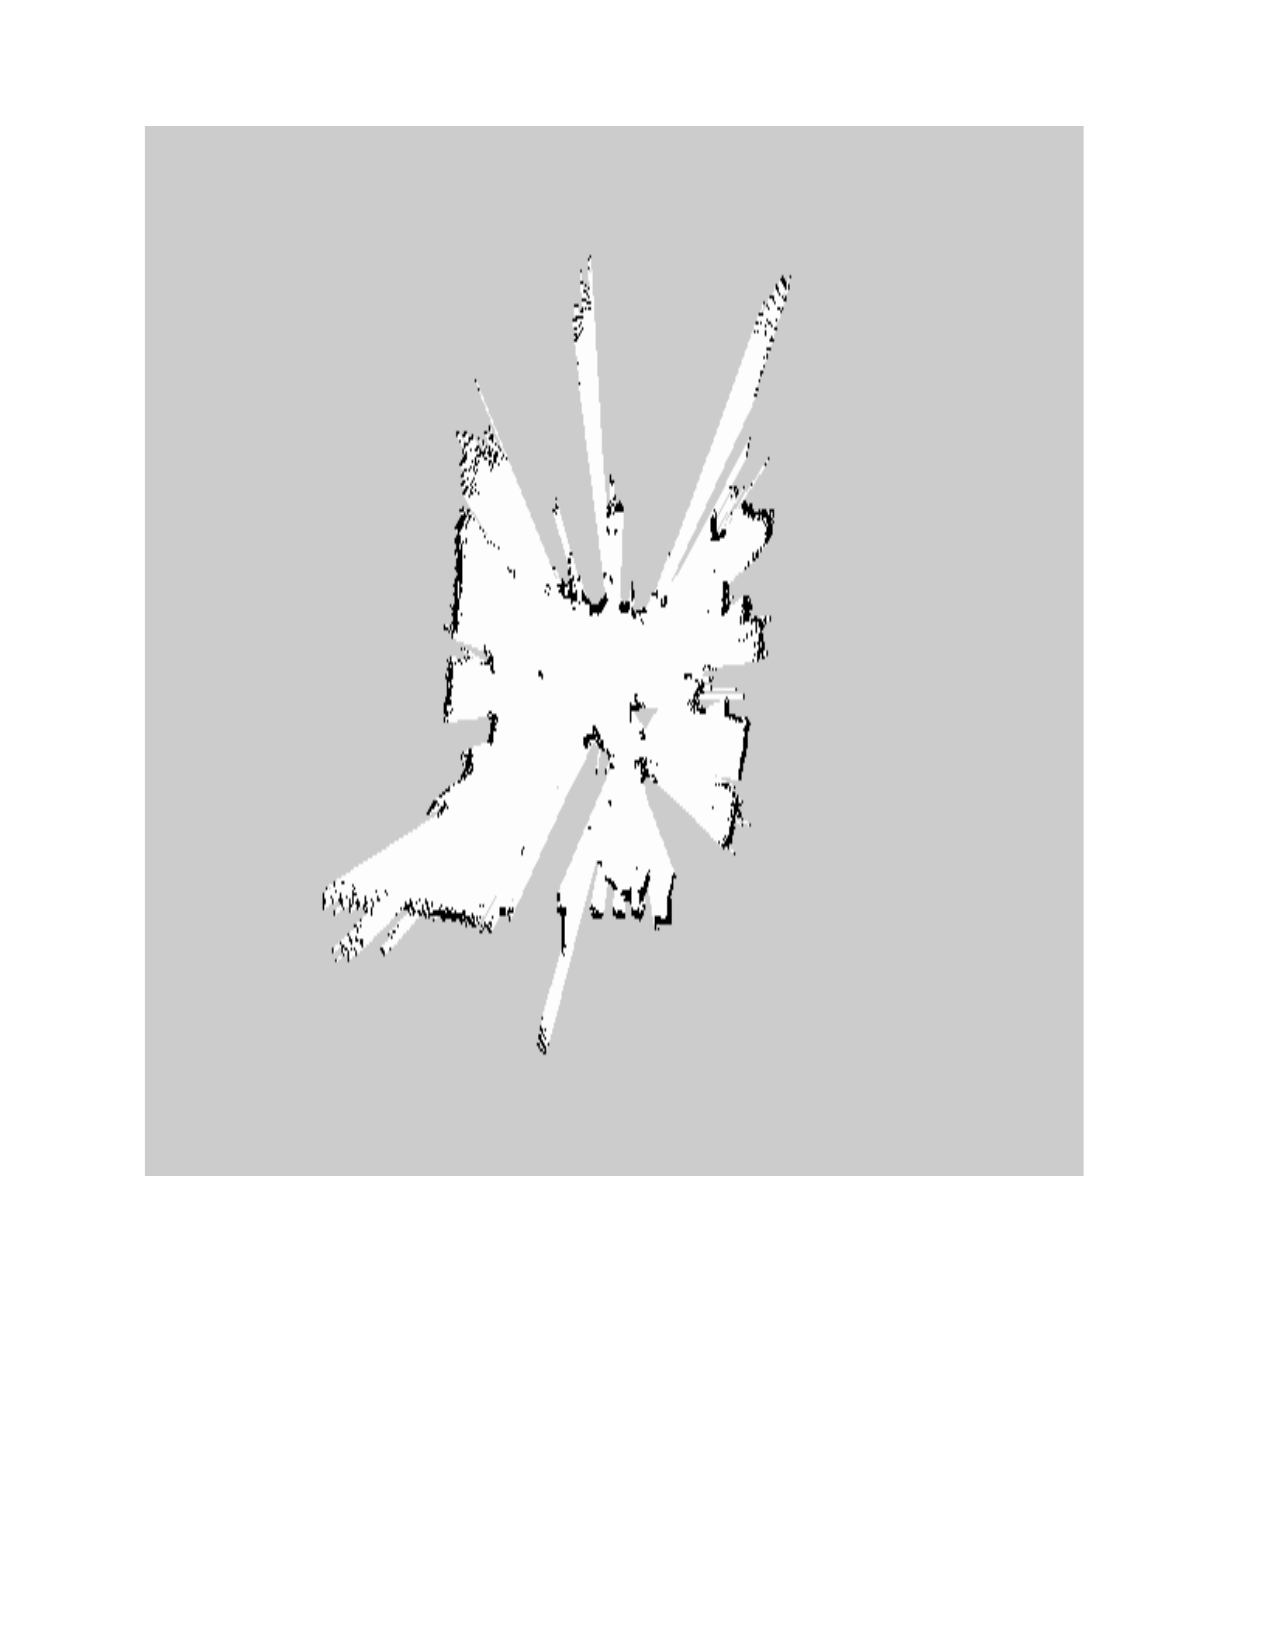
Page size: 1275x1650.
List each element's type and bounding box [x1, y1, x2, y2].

picture [563, 558, 731, 730]
